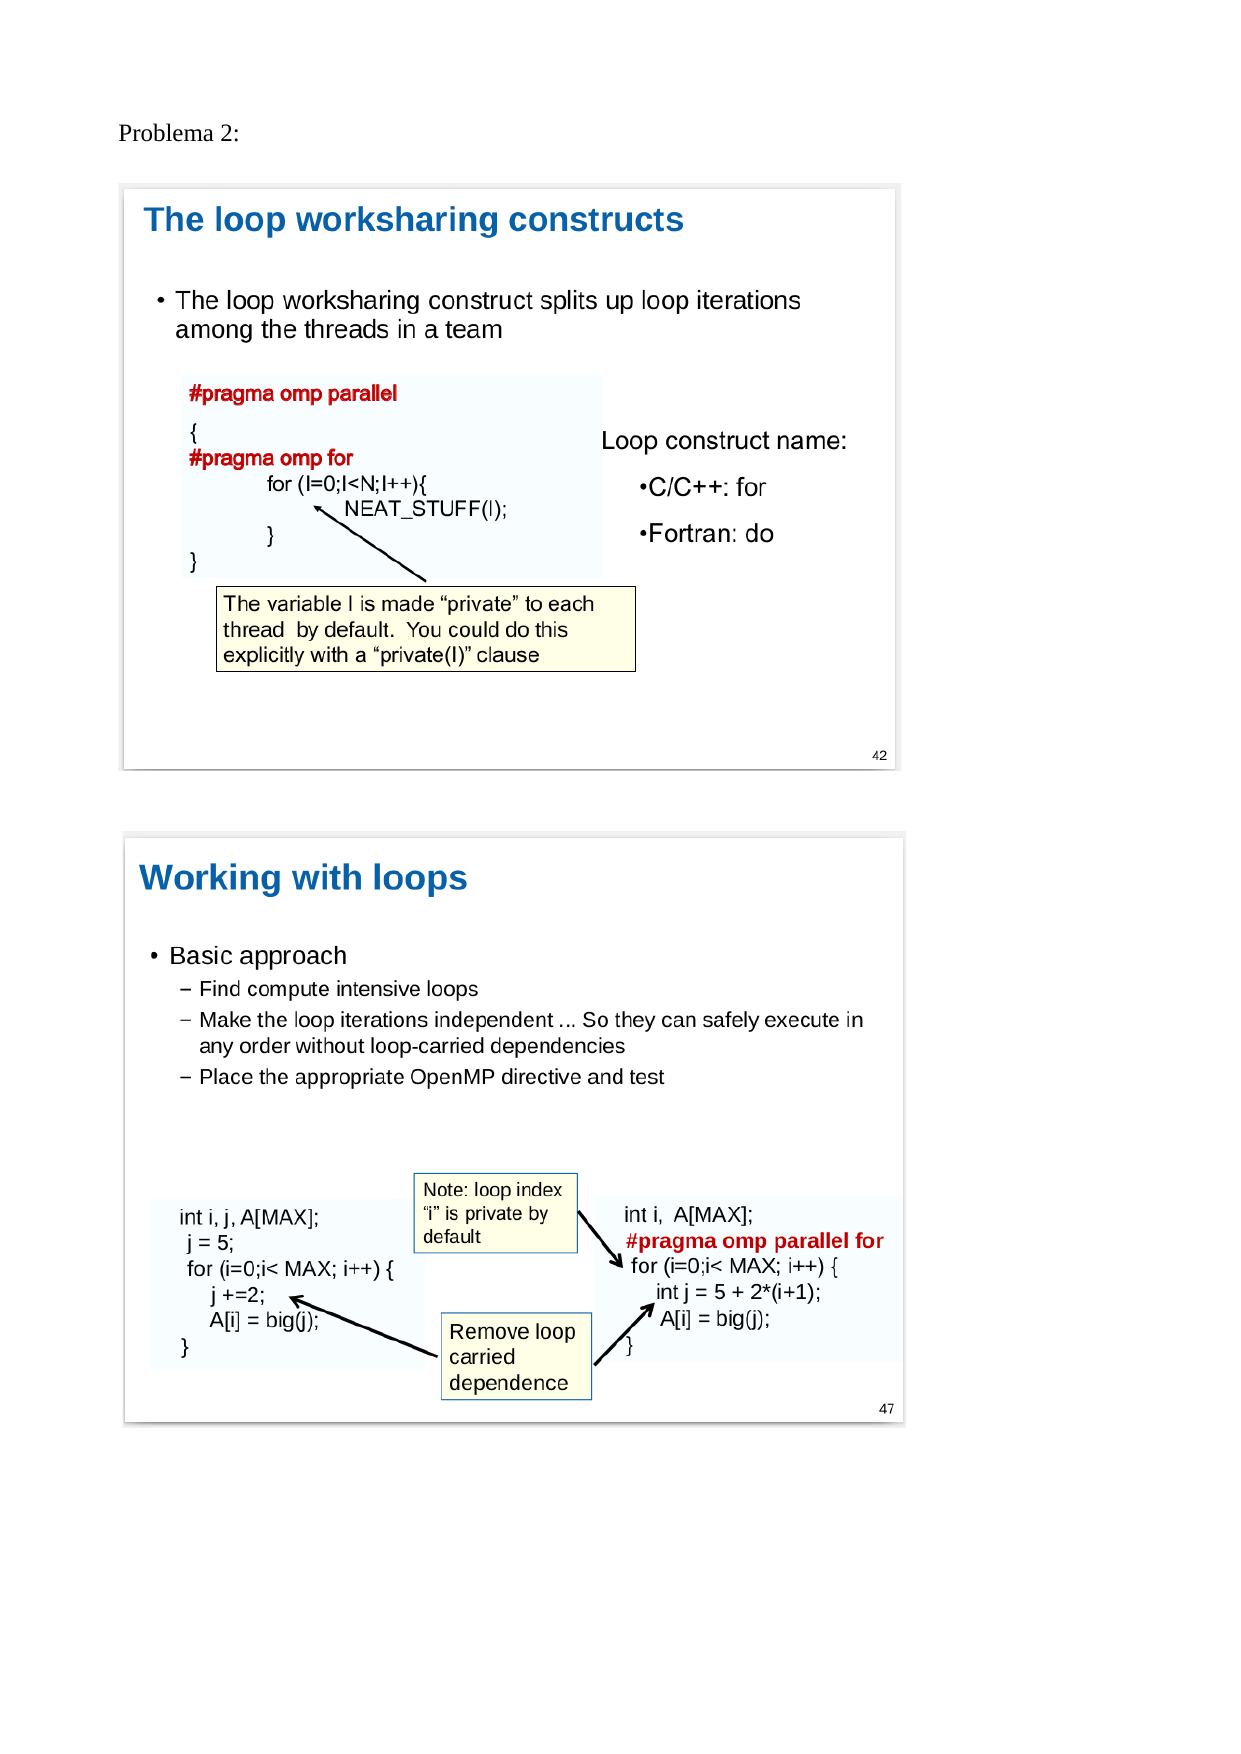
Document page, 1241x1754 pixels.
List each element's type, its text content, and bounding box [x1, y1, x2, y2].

picture [118, 183, 902, 771]
picture [122, 831, 907, 1428]
text Problema 2: [118, 118, 1122, 147]
